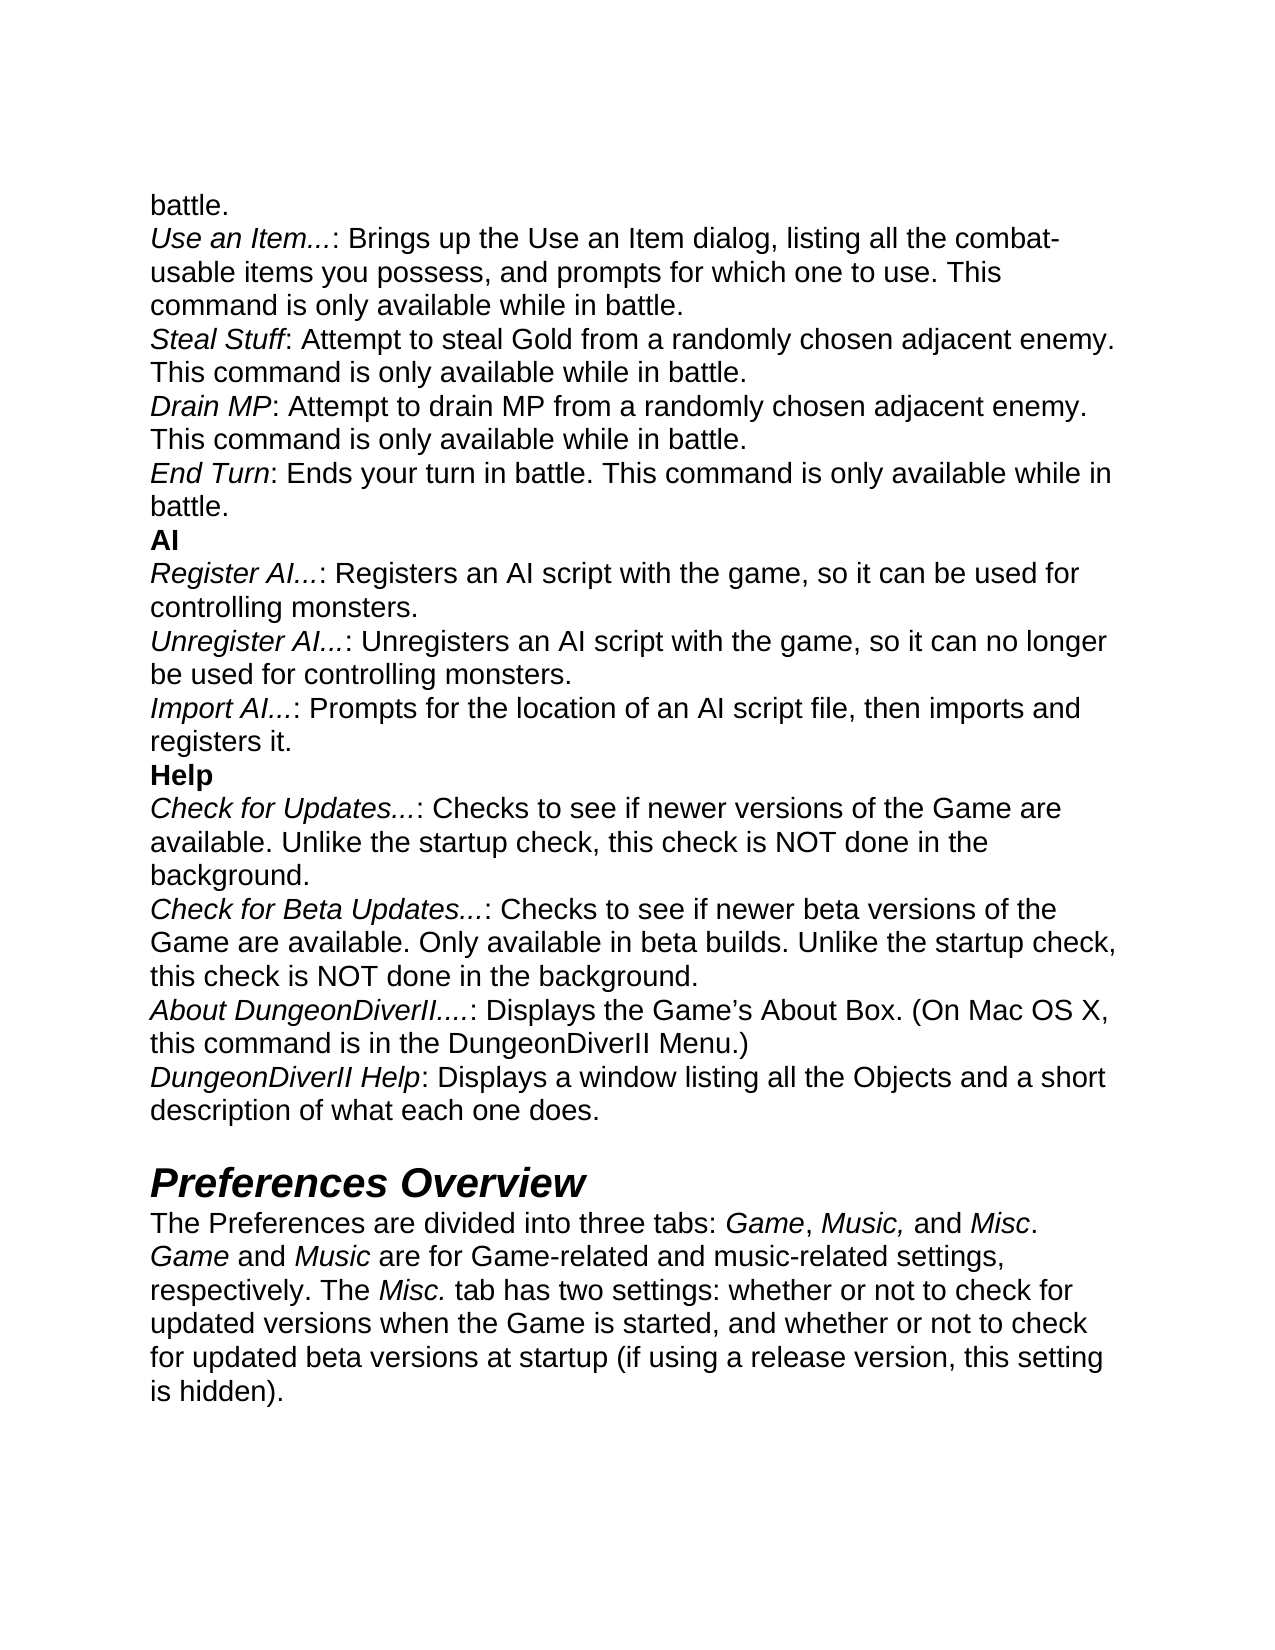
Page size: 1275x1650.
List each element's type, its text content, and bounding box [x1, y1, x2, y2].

text Use an Item...: Brings up the Use an Item dialog, listing all the combat-usable items you possess, and prompts for which one to use. This command is only available while in battle. [150, 221, 1125, 322]
text DungeonDiverII Help: Displays a window listing all the Objects and a short description of what each one does. [150, 1059, 1125, 1127]
text Check for Beta Updates...: Checks to see if newer beta versions of the Game are available. Only available in beta builds. Unlike the startup check, this check is NOT done in the background. [150, 892, 1125, 992]
text battle. [150, 187, 1125, 221]
text Import AI...: Prompts for the location of an AI script file, then imports and registers it. [150, 691, 1125, 758]
text Check for Updates...: Checks to see if newer versions of the Game are available. Unlike the startup check, this check is NOT done in the background. [150, 791, 1125, 892]
text AI [150, 523, 1125, 556]
text Unregister AI...: Unregisters an AI script with the game, so it can no longer be used for controlling monsters. [150, 623, 1125, 691]
text Register AI...: Registers an AI script with the game, so it can be used for controlling monsters. [150, 556, 1125, 623]
text Drain MP: Attempt to drain MP from a randomly chosen adjacent enemy. This command is only available while in battle. [150, 389, 1125, 456]
text End Turn: Ends your turn in battle. This command is only available while in battle. [150, 456, 1125, 523]
text Help [150, 758, 1125, 791]
text The Preferences are divided into three tabs: Game, Music, and Misc. Game and Music are for Game-related and music-related settings, respectively. The Misc. tab has two settings: whether or not to check for updated versions when the Game is started, and whether or not to check for updated beta versions at startup (if using a release version, this setting is hidden). [150, 1206, 1125, 1407]
text Preferences Overview [150, 1158, 1125, 1206]
text Steal Stuff: Attempt to steal Gold from a randomly chosen adjacent enemy. This command is only available while in battle. [150, 322, 1125, 389]
text About DungeonDiverII....: Displays the Game’s About Box. (On Mac OS X, this command is in the DungeonDiverII Menu.) [150, 992, 1125, 1059]
